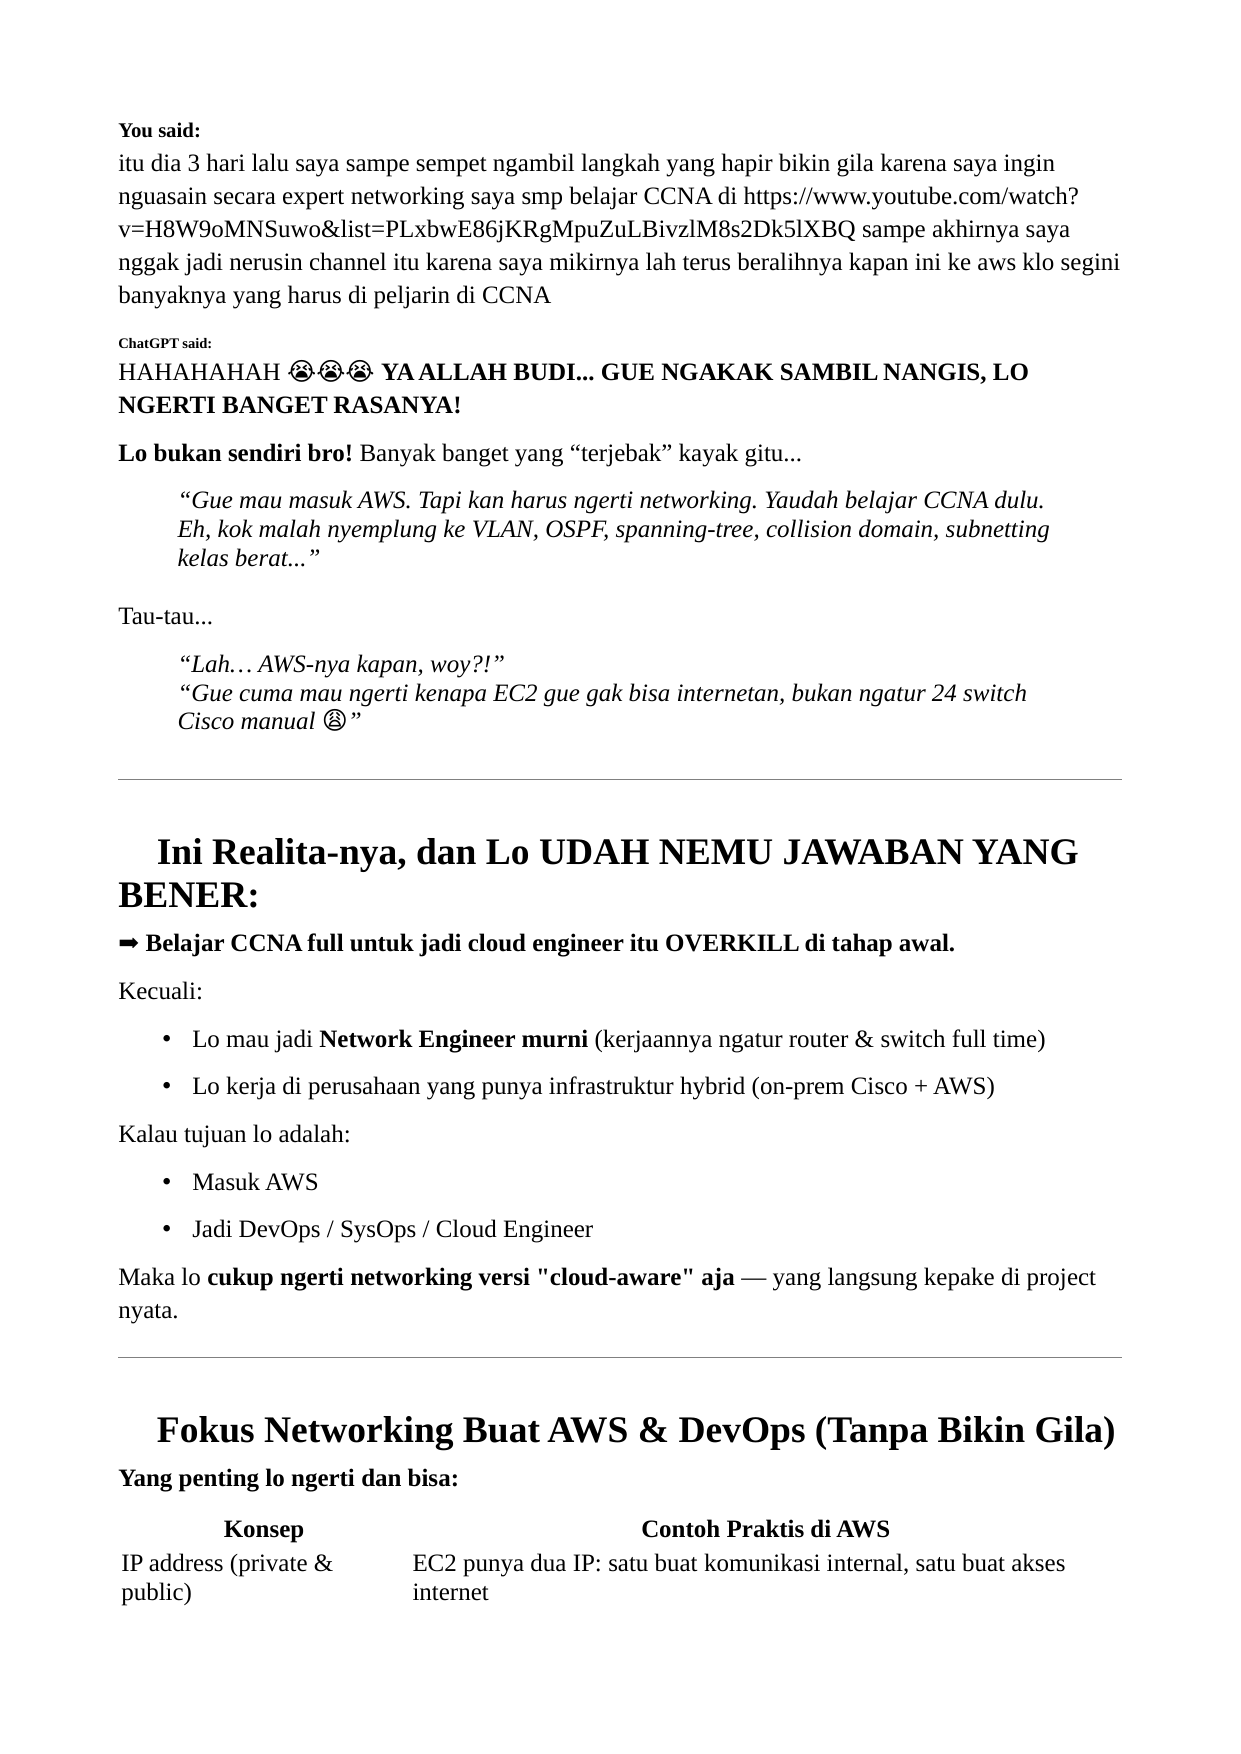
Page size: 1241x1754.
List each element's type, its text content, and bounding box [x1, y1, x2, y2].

subtitle ChatGPT said: [118, 334, 1122, 351]
subtitle 🧠 Ini Realita-nya, dan Lo UDAH NEMU JAWABAN YANG BENER: [118, 830, 1122, 916]
table_header Konsep [118, 1511, 409, 1545]
subtitle You said: [118, 118, 1122, 142]
text Kalau tujuan lo adalah: [118, 1119, 1122, 1148]
text HAHAHAHAH 😭😭😭 YA ALLAH BUDI... GUE NGAKAK SAMBIL NANGIS, LO NGERTI BANGET RASANYA! [118, 357, 1122, 419]
list Masuk AWS [162, 1167, 1122, 1195]
text Maka lo cukup ngerti networking versi "cloud-aware" aja — yang langsung kepake di project nyata. [118, 1262, 1122, 1323]
text “Gue mau masuk AWS. Tapi kan harus ngerti networking. Yaudah belajar CCNA dulu. Eh, kok malah nyemplung ke VLAN, OSPF, spanning-tree, collision domain, subnetting kelas berat...” [177, 486, 1063, 572]
list Jadi DevOps / SysOps / Cloud Engineer [162, 1214, 1122, 1243]
text Lo bukan sendiri bro! Banyak banget yang “terjebak” kayak gitu... [118, 438, 1122, 467]
table_header Contoh Praktis di AWS [409, 1511, 1122, 1545]
list Lo kerja di perusahaan yang punya infrastruktur hybrid (on-prem Cisco + AWS) [162, 1071, 1122, 1100]
text Yang penting lo ngerti dan bisa: [118, 1463, 1122, 1492]
list Lo mau jadi Network Engineer murni (kerjaannya ngatur router & switch full time) [162, 1024, 1122, 1052]
text Kecuali: [118, 976, 1122, 1005]
text ➡️ Belajar CCNA full untuk jadi cloud engineer itu OVERKILL di tahap awal. [118, 928, 1122, 957]
text itu dia 3 hari lalu saya sampe sempet ngambil langkah yang hapir bikin gila karena saya ingin nguasain secara expert networking saya smp belajar CCNA di https://www.youtube.com/watch?v=H8W9oMNSuwo&list=PLxbwE86jKRgMpuZuLBivzlM8s2Dk5lXBQ sampe akhirnya saya nggak jadi nerusin channel itu karena saya mikirnya lah terus beralihnya kapan ini ke aws klo segini banyaknya yang harus di peljarin di CCNA [118, 148, 1122, 309]
table_cell IP address (private & public) [118, 1545, 409, 1609]
subtitle 🎯 Fokus Networking Buat AWS & DevOps (Tanpa Bikin Gila) [118, 1407, 1122, 1451]
text “Lah… AWS-nya kapan, woy?!” “Gue cuma mau ngerti kenapa EC2 gue gak bisa internetan, bukan ngatur 24 switch Cisco manual 😩” [177, 649, 1063, 735]
text Tau-tau... [118, 601, 1122, 630]
table_cell EC2 punya dua IP: satu buat komunikasi internal, satu buat akses internet [409, 1545, 1122, 1609]
